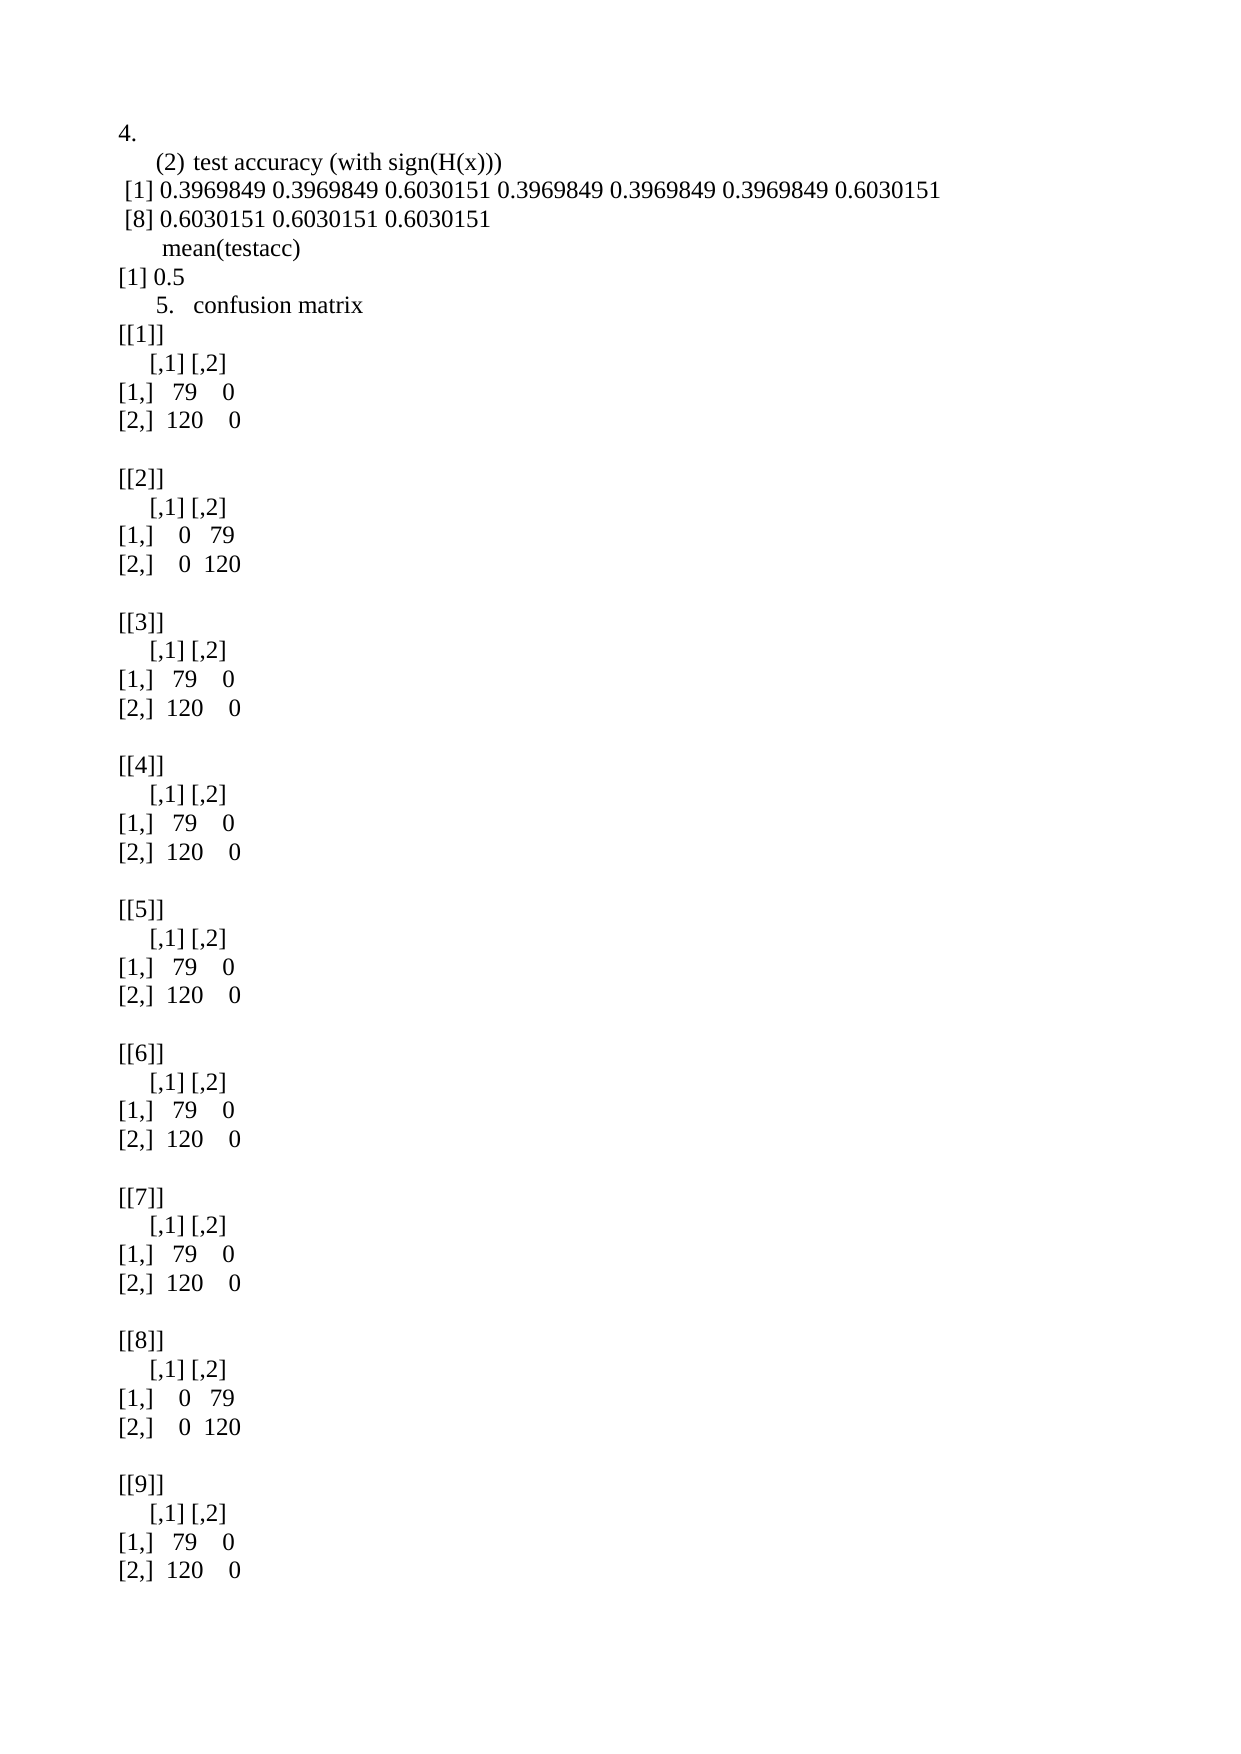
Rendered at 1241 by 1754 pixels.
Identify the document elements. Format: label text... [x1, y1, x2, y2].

text [[5]] [118, 894, 1122, 923]
text [2,] 120 0 [118, 1268, 1122, 1297]
text [2,] 120 0 [118, 693, 1122, 722]
list confusion matrix [156, 291, 1122, 319]
text [[1]] [118, 319, 1122, 348]
text [[7]] [118, 1182, 1122, 1211]
text [,1] [,2] [118, 1354, 1122, 1383]
text [1,] 79 0 [118, 952, 1122, 981]
text [1,] 0 79 [118, 521, 1122, 549]
text [2,] 120 0 [118, 406, 1122, 434]
text [2,] 0 120 [118, 549, 1122, 578]
text [1] 0.5 [118, 262, 1122, 291]
text [1,] 79 0 [118, 1239, 1122, 1268]
text [,1] [,2] [118, 1067, 1122, 1096]
text [,1] [,2] [118, 636, 1122, 664]
text [,1] [,2] [118, 348, 1122, 377]
text [,1] [,2] [118, 1498, 1122, 1527]
text [2,] 120 0 [118, 837, 1122, 866]
text [1,] 79 0 [118, 664, 1122, 693]
text [,1] [,2] [118, 923, 1122, 952]
text [8] 0.6030151 0.6030151 0.6030151 [118, 204, 1122, 233]
text [[8]] [118, 1326, 1122, 1354]
text [,1] [,2] [118, 492, 1122, 521]
text [1,] 79 0 [118, 1096, 1122, 1124]
list test accuracy (with sign(H(x))) [156, 147, 1122, 176]
text mean(testacc) [118, 233, 1122, 262]
text 4. [118, 118, 1122, 147]
text [1] 0.3969849 0.3969849 0.6030151 0.3969849 0.3969849 0.3969849 0.6030151 [118, 176, 1122, 204]
text [[2]] [118, 463, 1122, 492]
text [1,] 0 79 [118, 1383, 1122, 1412]
text [[4]] [118, 751, 1122, 779]
text [1,] 79 0 [118, 1527, 1122, 1556]
text [2,] 0 120 [118, 1412, 1122, 1441]
text [2,] 120 0 [118, 981, 1122, 1009]
text [[3]] [118, 607, 1122, 636]
text [2,] 120 0 [118, 1124, 1122, 1153]
text [,1] [,2] [118, 779, 1122, 808]
text [2,] 120 0 [118, 1556, 1122, 1584]
text [1,] 79 0 [118, 808, 1122, 837]
text [[9]] [118, 1469, 1122, 1498]
text [[6]] [118, 1038, 1122, 1067]
text [,1] [,2] [118, 1211, 1122, 1239]
text [1,] 79 0 [118, 377, 1122, 406]
